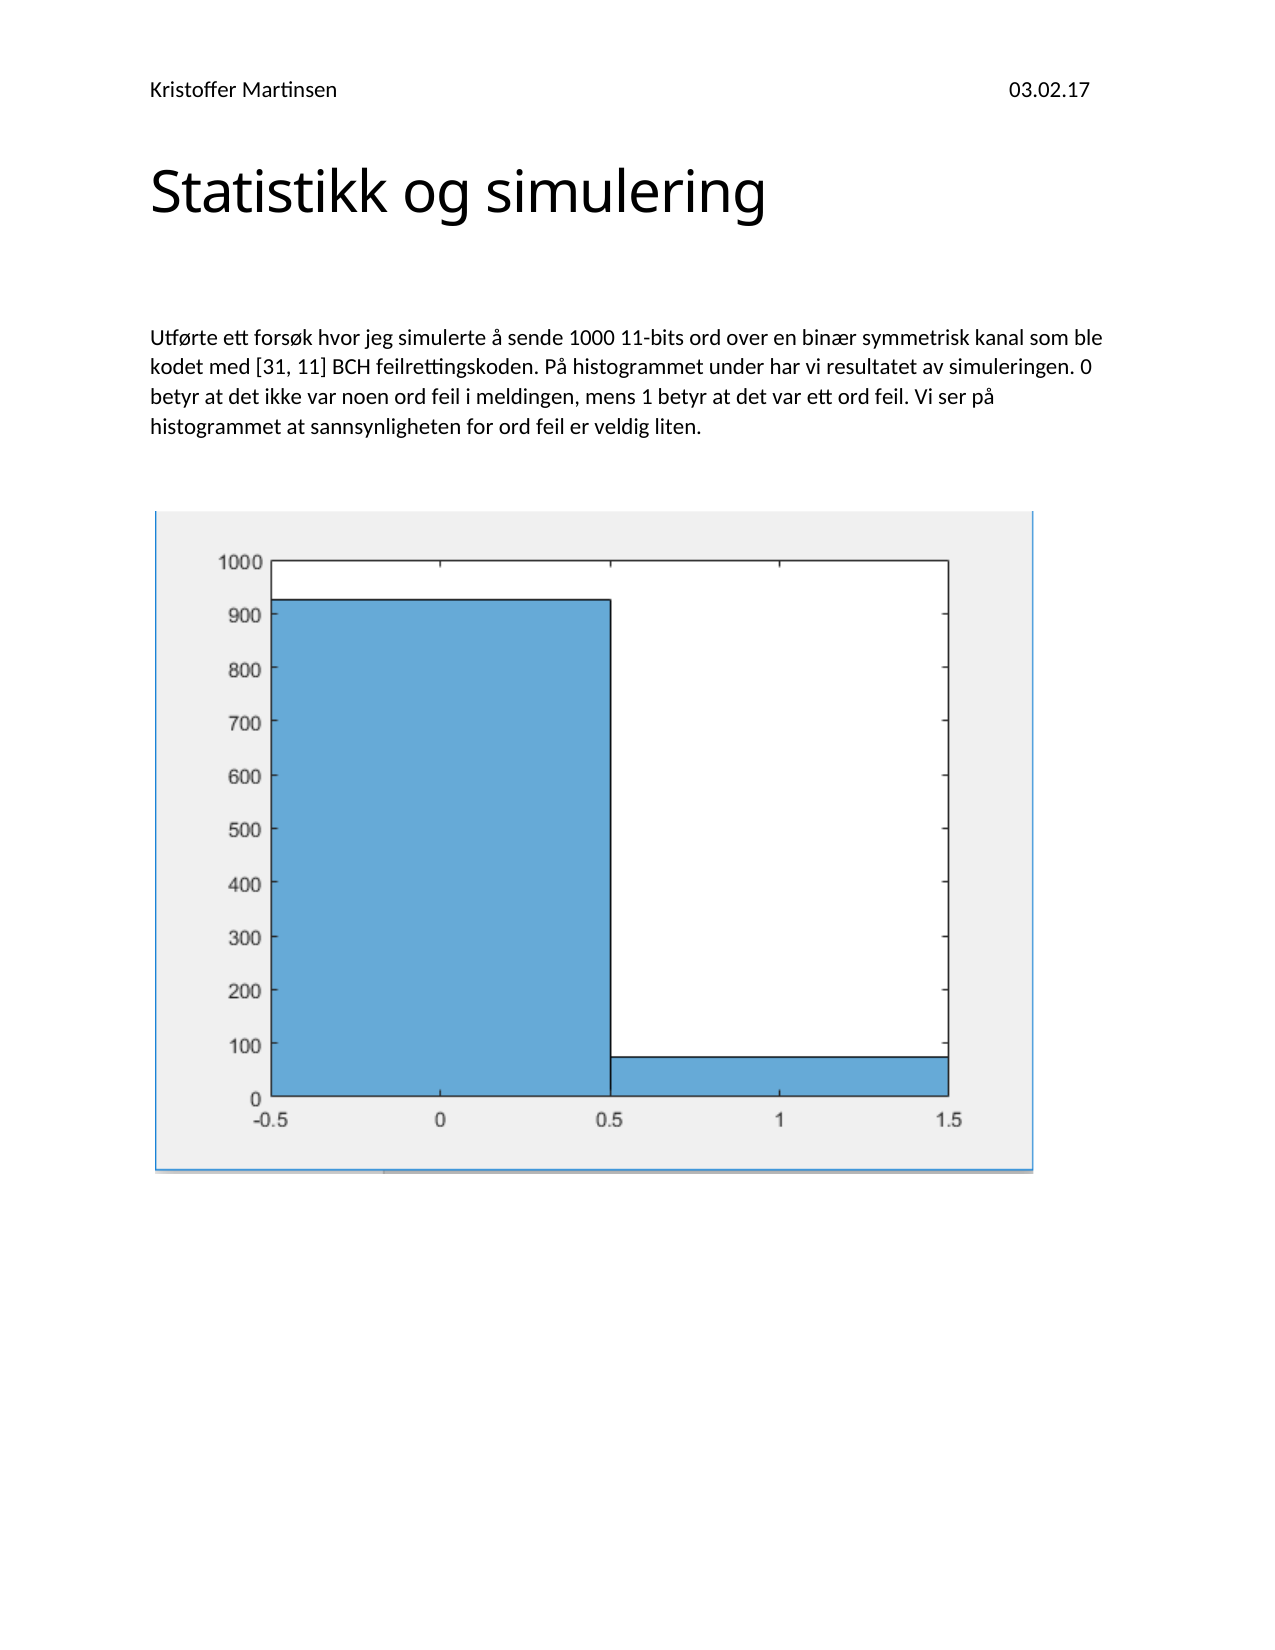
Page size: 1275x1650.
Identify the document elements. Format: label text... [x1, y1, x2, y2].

title Statistikk og simulering [150, 150, 1125, 229]
text Utførte ett forsøk hvor jeg simulerte å sende 1000 11-bits ord over en binær symmetrisk kanal som ble kodet med [31, 11] BCH feilrettingskoden. På histogrammet under har vi resultatet av simuleringen. 0 betyr at det ikke var noen ord feil i meldingen, mens 1 betyr at det var ett ord feil. Vi ser på histogrammet at sannsynligheten for ord feil er veldig liten. [150, 323, 1125, 440]
